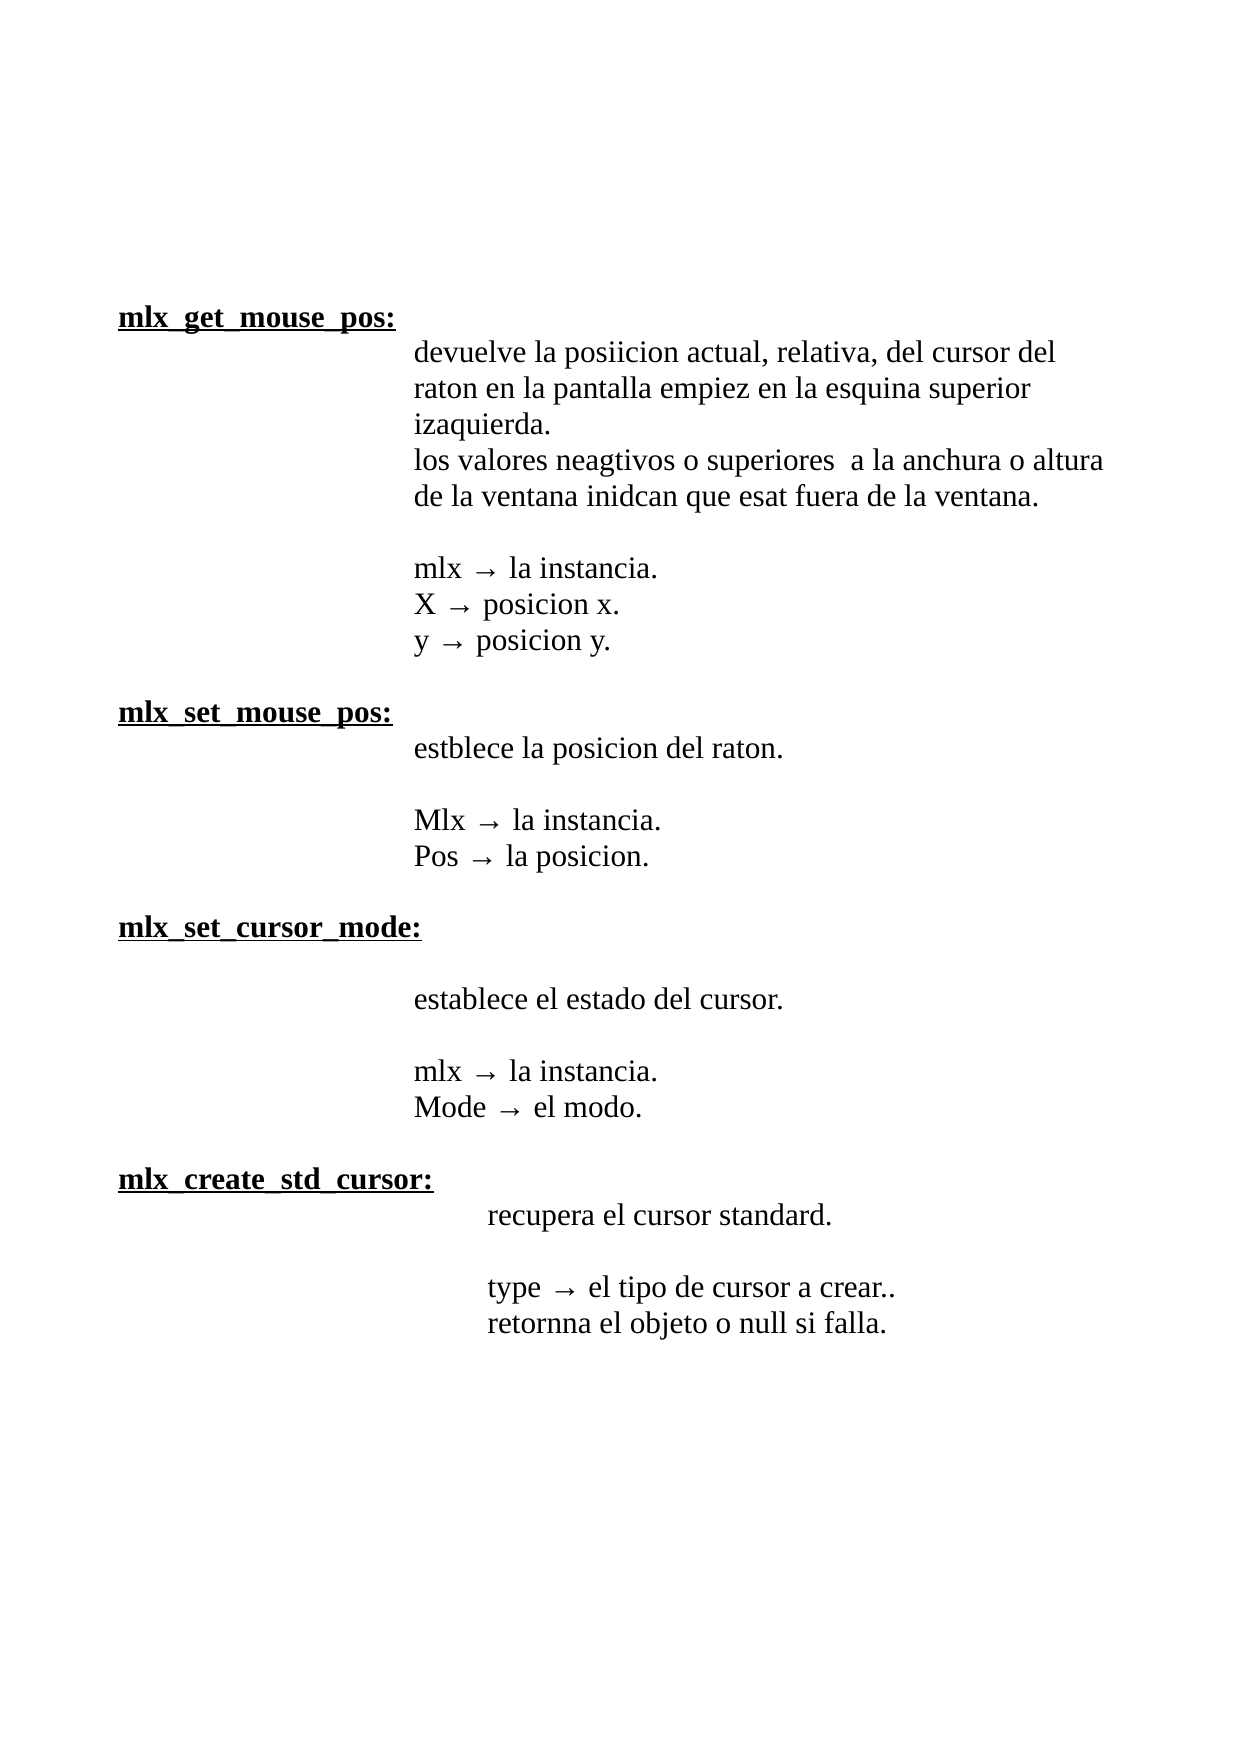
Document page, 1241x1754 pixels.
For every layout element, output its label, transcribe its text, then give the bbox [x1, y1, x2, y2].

text Mode → el modo. [118, 1088, 1122, 1124]
text mlx_create_std_cursor: [118, 1160, 1122, 1196]
text devuelve la posiicion actual, relativa, del cursor del raton en la pantalla empiez en la esquina superior izaquierda. [118, 334, 1122, 442]
text recupera el cursor standard. [118, 1196, 1122, 1232]
text mlx → la instancia. [118, 549, 1122, 585]
text Mlx → la instancia. [118, 801, 1122, 837]
text mlx_get_mouse_pos: [118, 298, 1122, 334]
text mlx → la instancia. [118, 1052, 1122, 1088]
text mlx_set_mouse_pos: [118, 693, 1122, 729]
text establece el estado del cursor. [118, 981, 1122, 1017]
text retornna el objeto o null si falla. [118, 1304, 1122, 1340]
text y → posicion y. [118, 621, 1122, 657]
text estblece la posicion del raton. [118, 729, 1122, 765]
text type → el tipo de cursor a crear.. [118, 1268, 1122, 1304]
text Pos → la posicion. [118, 837, 1122, 873]
text X → posicion x. [118, 585, 1122, 621]
text mlx_set_cursor_mode: [118, 909, 1122, 945]
text los valores neagtivos o superiores a la anchura o altura de la ventana inidcan que esat fuera de la ventana. [118, 442, 1122, 513]
